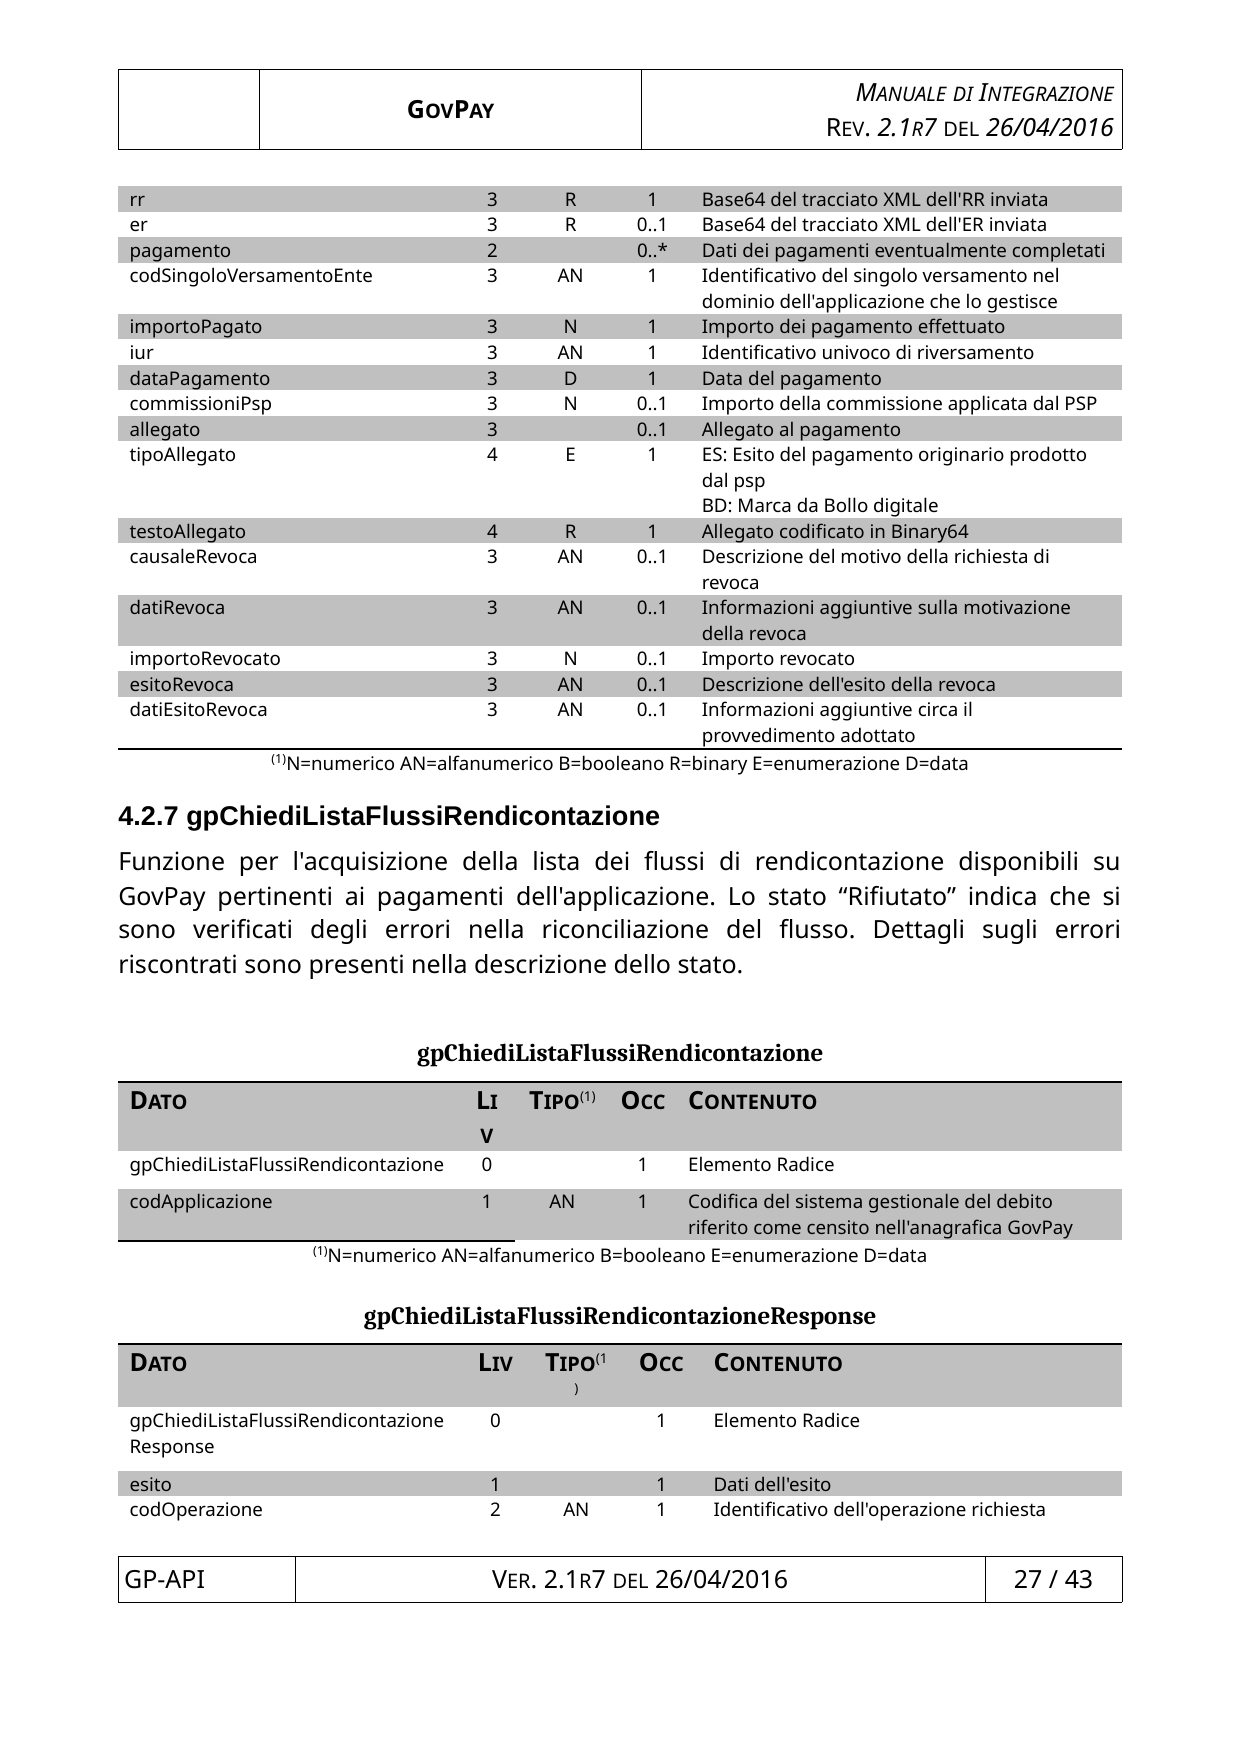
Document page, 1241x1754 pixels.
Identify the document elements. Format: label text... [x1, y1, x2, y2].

table_cell Dati dell'esito [702, 1471, 1122, 1496]
table_cell R [526, 518, 614, 543]
table_cell 0..1 [614, 671, 690, 697]
table_cell allegato [118, 416, 458, 441]
table_cell 3 [458, 339, 526, 365]
table_cell Tipo(1) [515, 1083, 609, 1151]
table_cell importoPagato [118, 314, 458, 339]
table_cell R [526, 186, 614, 212]
table_cell AN [526, 697, 614, 748]
table_cell Elemento Radice [677, 1151, 1122, 1189]
table_cell Base64 del tracciato XML dell'RR inviata [690, 186, 1122, 212]
table_cell 1 [614, 365, 690, 390]
table_header gpChiediListaFlussiRendicontazione [118, 1039, 1122, 1081]
table_cell datiRevoca [118, 595, 458, 646]
table_cell [526, 416, 614, 441]
table_cell gpChiediListaFlussiRendicontazione [118, 1151, 458, 1189]
table_cell Identificativo del singolo versamento nel dominio dell'applicazione che lo gestisce [690, 263, 1122, 314]
table_cell 2 [458, 237, 526, 263]
table_cell iur [118, 339, 458, 365]
table_cell Liv [458, 1345, 532, 1407]
table_cell testoAllegato [118, 518, 458, 543]
table_cell 3 [458, 595, 526, 646]
table_cell Tipo(1) [532, 1345, 620, 1407]
table_cell Liv [458, 1083, 515, 1151]
table_cell 3 [458, 671, 526, 697]
table_cell Dato [118, 1345, 458, 1407]
table_cell AN [526, 544, 614, 594]
table_cell Identificativo dell'operazione richiesta [702, 1496, 1122, 1522]
table_cell Importo revocato [690, 646, 1122, 671]
table_cell Occ [609, 1083, 677, 1151]
table_cell 0..1 [614, 416, 690, 441]
table_cell 0..1 [614, 390, 690, 416]
table_cell N [526, 646, 614, 671]
table_cell 3 [458, 416, 526, 441]
table_cell 4 [458, 518, 526, 543]
table_cell Identificativo univoco di riversamento [690, 339, 1122, 365]
table_cell AN [515, 1189, 609, 1240]
table_cell [515, 1151, 609, 1189]
table_cell 0..1 [614, 646, 690, 671]
table_cell gpChiediListaFlussiRendicontazioneResponse [118, 1408, 458, 1471]
table_cell [532, 1408, 620, 1471]
table_cell D [526, 365, 614, 390]
table_cell 4 [458, 441, 526, 518]
table_cell Informazioni aggiuntive sulla motivazione della revoca [690, 595, 1122, 646]
table_cell N [526, 314, 614, 339]
table_cell 0 [458, 1151, 515, 1189]
table_cell Occ [620, 1345, 702, 1407]
table_cell 2 [458, 1496, 532, 1522]
table_cell datiEsitoRevoca [118, 697, 458, 748]
table_cell 1 [458, 1189, 515, 1240]
table_cell 1 [609, 1189, 677, 1240]
table_cell Dato [118, 1083, 458, 1151]
table_cell rr [118, 186, 458, 212]
table_cell Contenuto [677, 1083, 1122, 1151]
table_cell 1 [458, 1471, 532, 1496]
table_cell esito [118, 1471, 458, 1496]
table_cell 3 [458, 697, 526, 748]
table_cell 1 [609, 1151, 677, 1189]
table_cell Contenuto [702, 1345, 1122, 1407]
table_cell 3 [458, 646, 526, 671]
table_cell 1 [620, 1496, 702, 1522]
table_cell esitoRevoca [118, 671, 458, 697]
table_cell er [118, 212, 458, 237]
table_cell 3 [458, 212, 526, 237]
table_header gpChiediListaFlussiRendicontazioneResponse [118, 1302, 1122, 1343]
table_cell Informazioni aggiuntive circa il provvedimento adottato [690, 697, 1122, 748]
table_cell AN [526, 671, 614, 697]
table_cell 3 [458, 314, 526, 339]
table_cell codOperazione [118, 1496, 458, 1522]
text (1)N=numerico AN=alfanumerico B=booleano R=binary E=enumerazione D=data [118, 750, 1122, 775]
table_cell 0..1 [614, 595, 690, 646]
table_cell [526, 237, 614, 263]
table_cell 1 [620, 1408, 702, 1471]
table_cell 1 [620, 1471, 702, 1496]
table_cell Allegato al pagamento [690, 416, 1122, 441]
table_cell 3 [458, 390, 526, 416]
table_cell Elemento Radice [702, 1408, 1122, 1471]
table_cell 3 [458, 365, 526, 390]
table_cell Descrizione del motivo della richiesta di revoca [690, 544, 1122, 594]
table_cell commissioniPsp [118, 390, 458, 416]
table_cell codSingoloVersamentoEnte [118, 263, 458, 314]
text Funzione per l'acquisizione della lista dei flussi di rendicontazione disponibili su GovPay pertinenti ai pagamenti dell'applicazione. Lo stato “Rifiutato” indica che si sono verificati degli errori nella riconciliazione del flusso. Dettagli sugli errori riscontrati sono presenti nella descrizione dello stato. [118, 844, 1122, 980]
table_cell 3 [458, 263, 526, 314]
table_cell AN [532, 1496, 620, 1522]
table_cell Importo della commissione applicata dal PSP [690, 390, 1122, 416]
table_cell 0..1 [614, 697, 690, 748]
table_cell 1 [614, 518, 690, 543]
table_cell Dati dei pagamenti eventualmente completati [690, 237, 1122, 263]
table_cell Data del pagamento [690, 365, 1122, 390]
table_cell 1 [614, 186, 690, 212]
table_cell 1 [614, 314, 690, 339]
table_cell R [526, 212, 614, 237]
table_cell AN [526, 339, 614, 365]
table_cell causaleRevoca [118, 544, 458, 594]
table_cell Base64 del tracciato XML dell'ER inviata [690, 212, 1122, 237]
table_cell N [526, 390, 614, 416]
text (1)N=numerico AN=alfanumerico B=booleano E=enumerazione D=data [118, 1242, 1122, 1267]
table_cell 1 [614, 441, 690, 518]
table_cell pagamento [118, 237, 458, 263]
table_cell Importo dei pagamento effettuato [690, 314, 1122, 339]
table_cell ES: Esito del pagamento originario prodotto dal psp BD: Marca da Bollo digitale [690, 441, 1122, 518]
table_cell Allegato codificato in Binary64 [690, 518, 1122, 543]
table_cell importoRevocato [118, 646, 458, 671]
table_cell AN [526, 263, 614, 314]
table_cell 1 [614, 263, 690, 314]
table_cell 0..1 [614, 212, 690, 237]
table_cell 1 [614, 339, 690, 365]
table_cell 0 [458, 1408, 532, 1471]
subtitle gpChiediListaFlussiRendicontazione [118, 800, 1122, 832]
table_cell 3 [458, 186, 526, 212]
table_cell codApplicazione [118, 1189, 458, 1240]
table_cell Descrizione dell'esito della revoca [690, 671, 1122, 697]
table_cell 3 [458, 544, 526, 594]
table_cell 0..* [614, 237, 690, 263]
table_cell AN [526, 595, 614, 646]
table_cell Codifica del sistema gestionale del debito riferito come censito nell'anagrafica GovPay [677, 1189, 1122, 1240]
table_cell [532, 1471, 620, 1496]
table_cell dataPagamento [118, 365, 458, 390]
table_cell 0..1 [614, 544, 690, 594]
table_cell E [526, 441, 614, 518]
table_cell tipoAllegato [118, 441, 458, 518]
